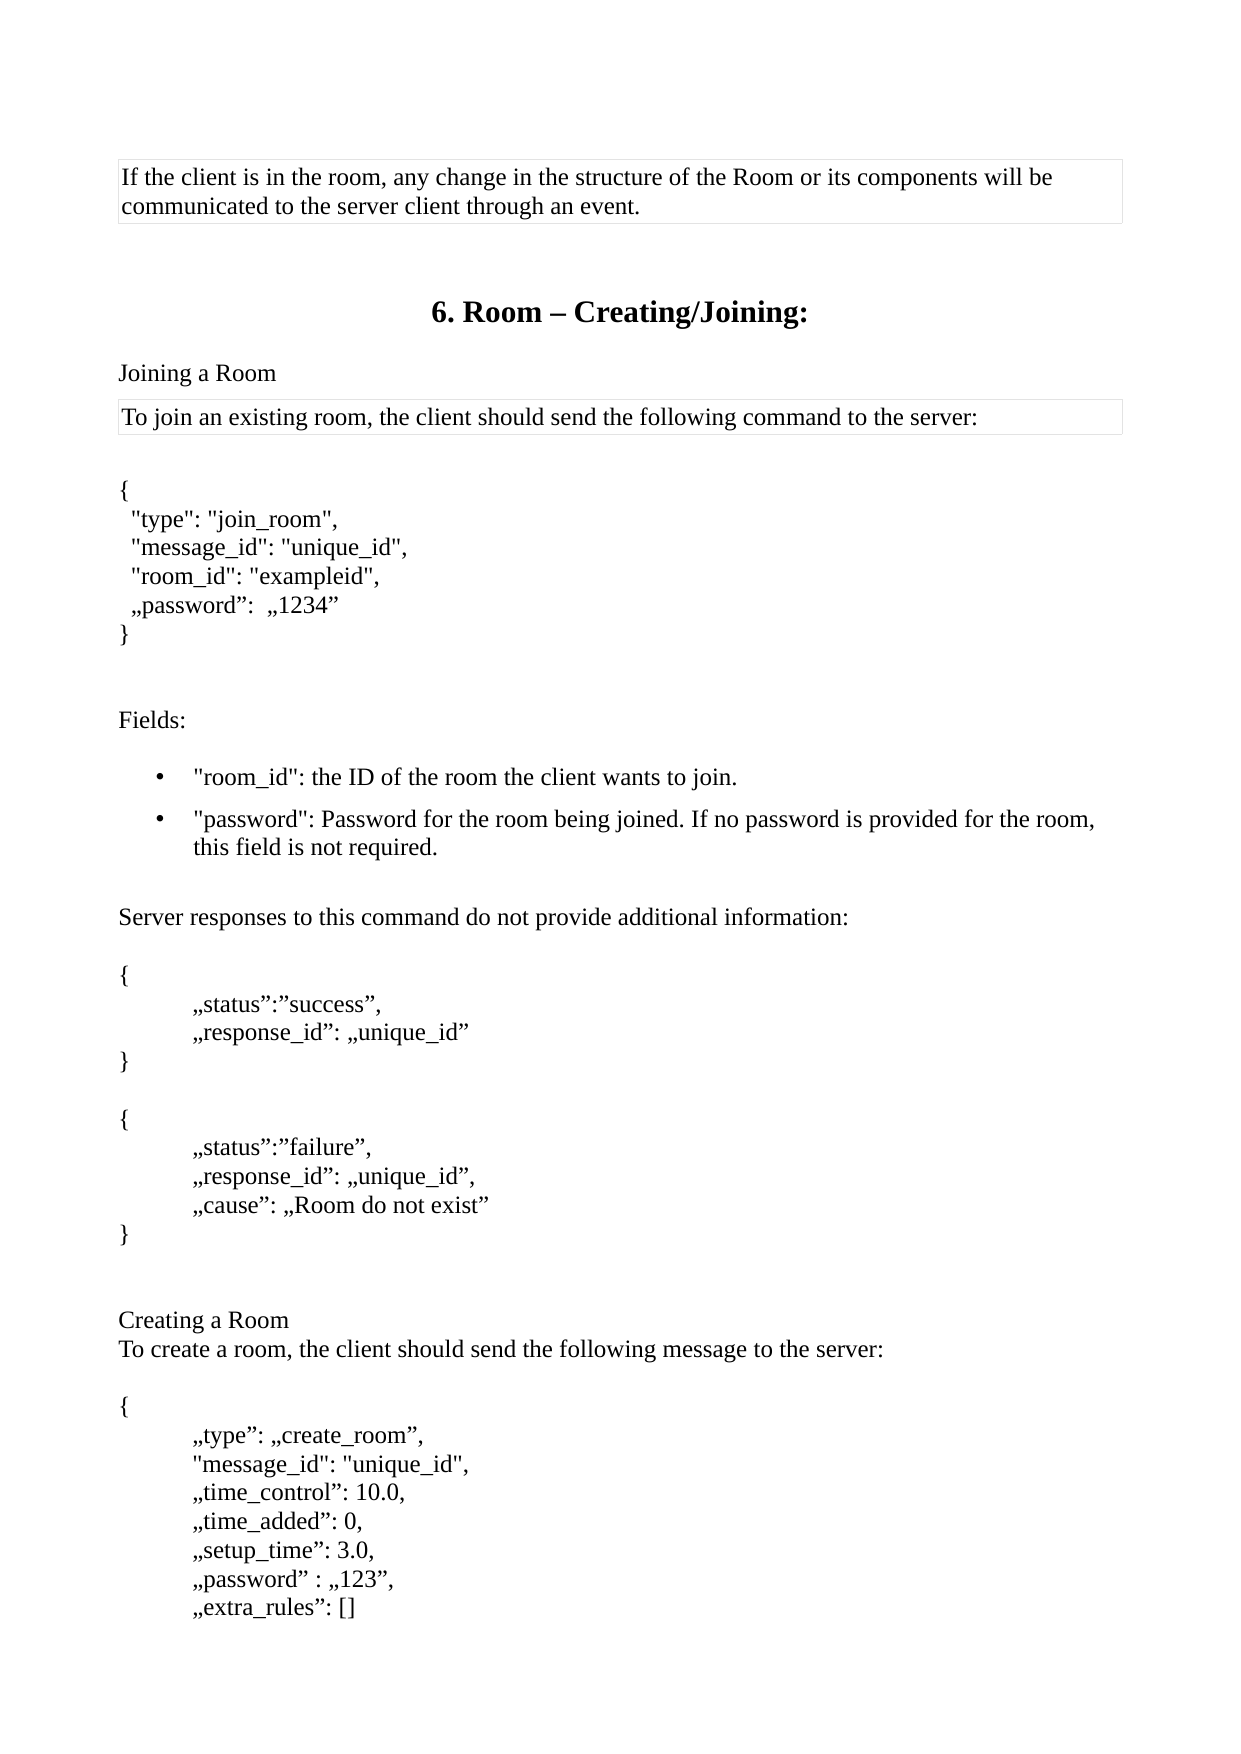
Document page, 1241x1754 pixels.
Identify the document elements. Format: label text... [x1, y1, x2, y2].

text { [118, 475, 1122, 504]
text "room_id": "exampleid", [118, 561, 1122, 590]
text } [118, 619, 1122, 647]
text „cause”: „Room do not exist” [118, 1190, 1122, 1219]
list "room_id": the ID of the room the client wants to join. [156, 762, 1122, 791]
text „password”: „1234” [118, 590, 1122, 619]
list "password": Password for the room being joined. If no password is provided for the room, this field is not required. [156, 804, 1122, 890]
text If the client is in the room, any change in the structure of the Room or its components will be communicated to the server client through an event. [119, 160, 1122, 223]
text "message_id": "unique_id", [118, 1449, 1122, 1477]
text } [118, 1046, 1122, 1075]
text { [118, 1104, 1122, 1132]
text "message_id": "unique_id", [118, 532, 1122, 561]
text To join an existing room, the client should send the following command to the server: [119, 400, 1122, 434]
text 6. Room – Creating/Joining: [118, 293, 1122, 329]
text „response_id”: „unique_id”, [118, 1161, 1122, 1190]
text Server responses to this command do not provide additional information: [118, 902, 1122, 931]
text „password” : „123”, [118, 1564, 1122, 1592]
text „time_added”: 0, [118, 1506, 1122, 1535]
text Creating a Room [118, 1305, 1122, 1334]
text „extra_rules”: [] [118, 1592, 1122, 1621]
text { [118, 960, 1122, 989]
text „time_control”: 10.0, [118, 1477, 1122, 1506]
text } [118, 1219, 1122, 1247]
text „status”:”success”, [118, 989, 1122, 1017]
text „response_id”: „unique_id” [118, 1017, 1122, 1046]
text To create a room, the client should send the following message to the server: [118, 1334, 1122, 1362]
text „type”: „create_room”, [118, 1420, 1122, 1449]
text Joining a Room [118, 358, 1122, 386]
text "type": "join_room", [118, 504, 1122, 532]
text { [118, 1391, 1122, 1420]
text „setup_time”: 3.0, [118, 1535, 1122, 1564]
text „status”:”failure”, [118, 1132, 1122, 1161]
text Fields: [118, 705, 1122, 734]
